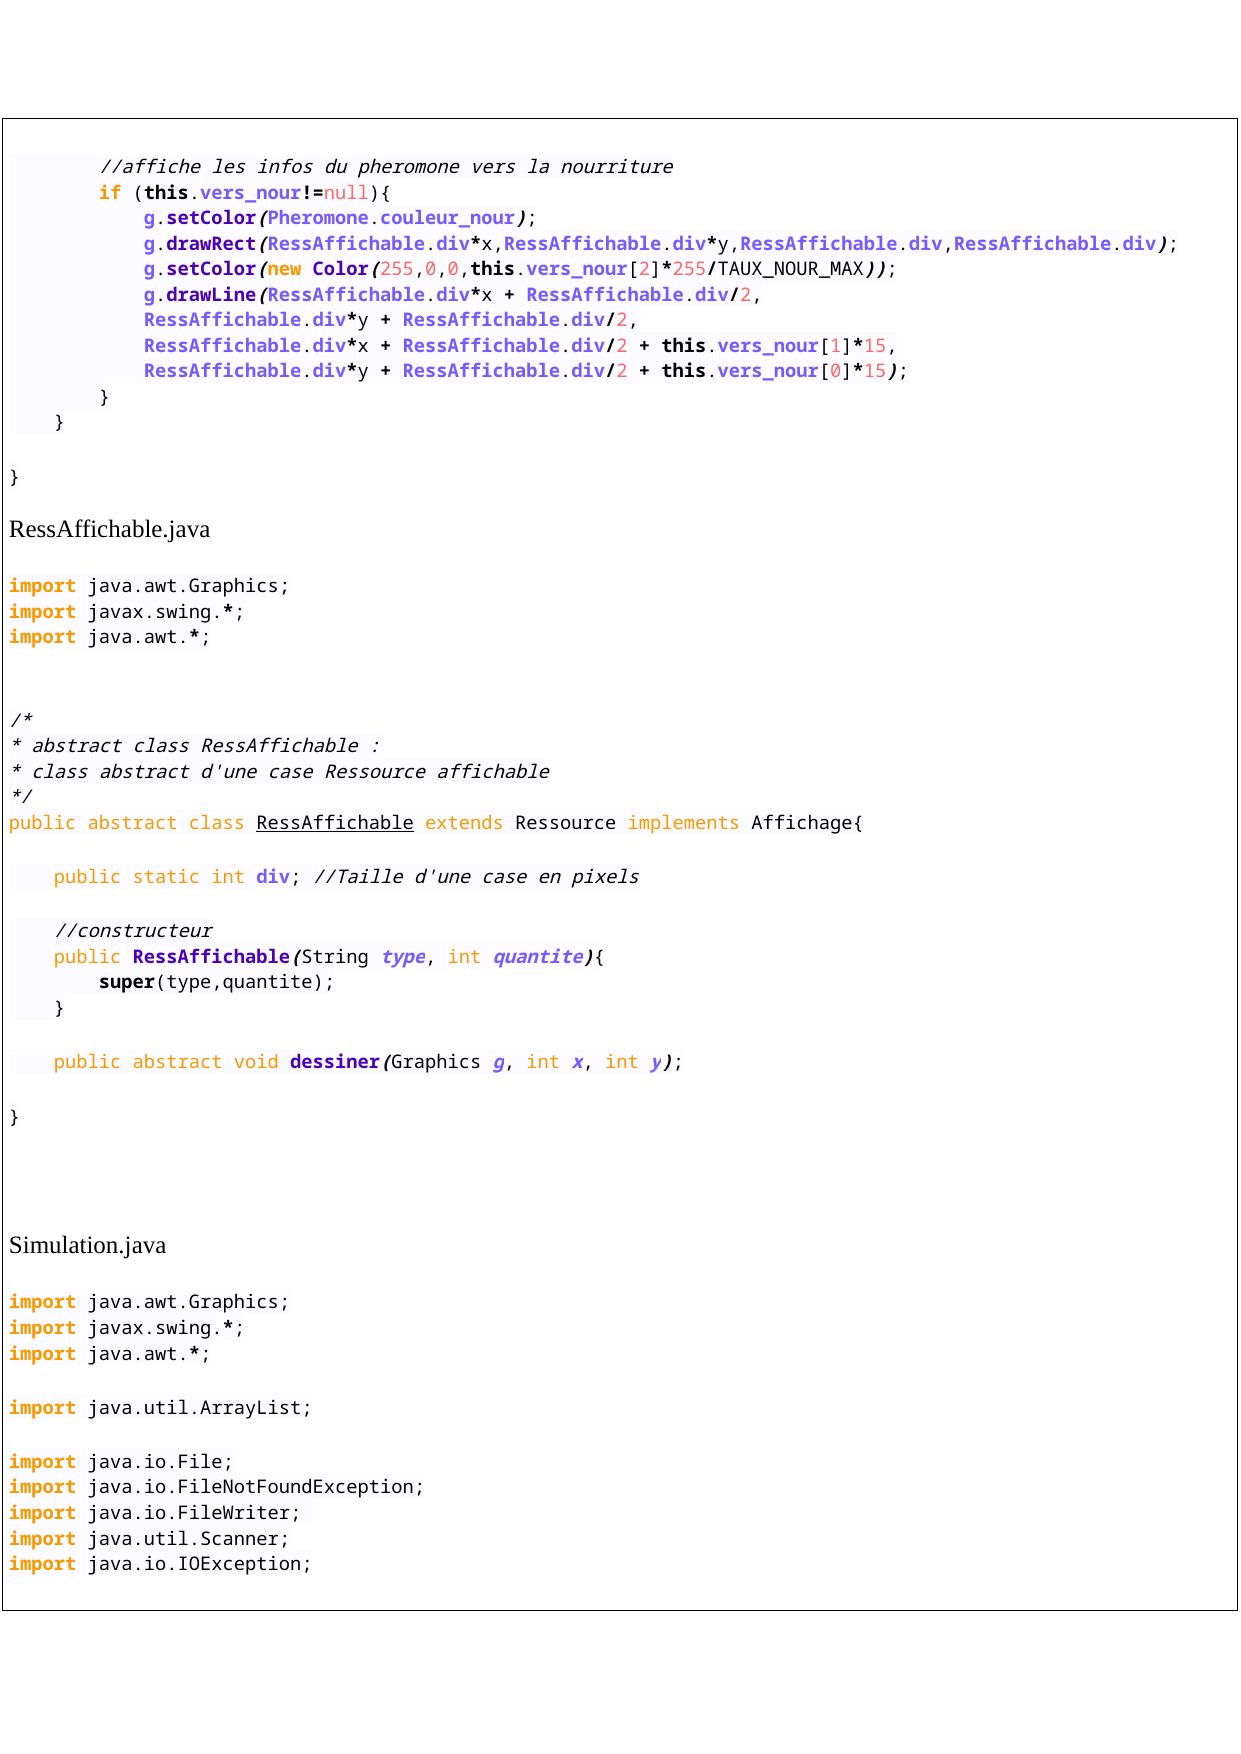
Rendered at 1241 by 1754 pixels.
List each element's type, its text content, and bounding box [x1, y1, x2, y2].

table_header //affiche les infos du pheromone vers la nourriture if (this.vers_nour!=null){ g.setColor(Pheromone.couleur_nour); g.drawRect(RessAffichable.div*x,RessAffichable.div*y,RessAffichable.div,RessAffichable.div); g.setColor(new Color(255,0,0,this.vers_nour[2]*255/TAUX_NOUR_MAX)); g.drawLine(RessAffichable.div*x + RessAffichable.div/2, RessAffichable.div*y + RessAffichable.div/2, RessAffichable.div*x + RessAffichable.div/2 + this.vers_nour[1]*15, RessAffichable.div*y + RessAffichable.div/2 + this.vers_nour[0]*15); } } } RessAffichable.java import java.awt.Graphics; import javax.swing.*; import java.awt.*; /* * abstract class RessAffichable : * class abstract d'une case Ressource affichable */ public abstract class RessAffichable extends Ressource implements Affichage{ public static int div; //Taille d'une case en pixels //constructeur public RessAffichable(String type, int quantite){ super(type,quantite); } public abstract void dessiner(Graphics g, int x, int y); } Simulation.java import java.awt.Graphics; import javax.swing.*; import java.awt.*; import java.util.ArrayList; import java.io.File; import java.io.FileNotFoundException; import java.io.FileWriter; import java.util.Scanner; import java.io.IOException; [3, 119, 1237, 1610]
